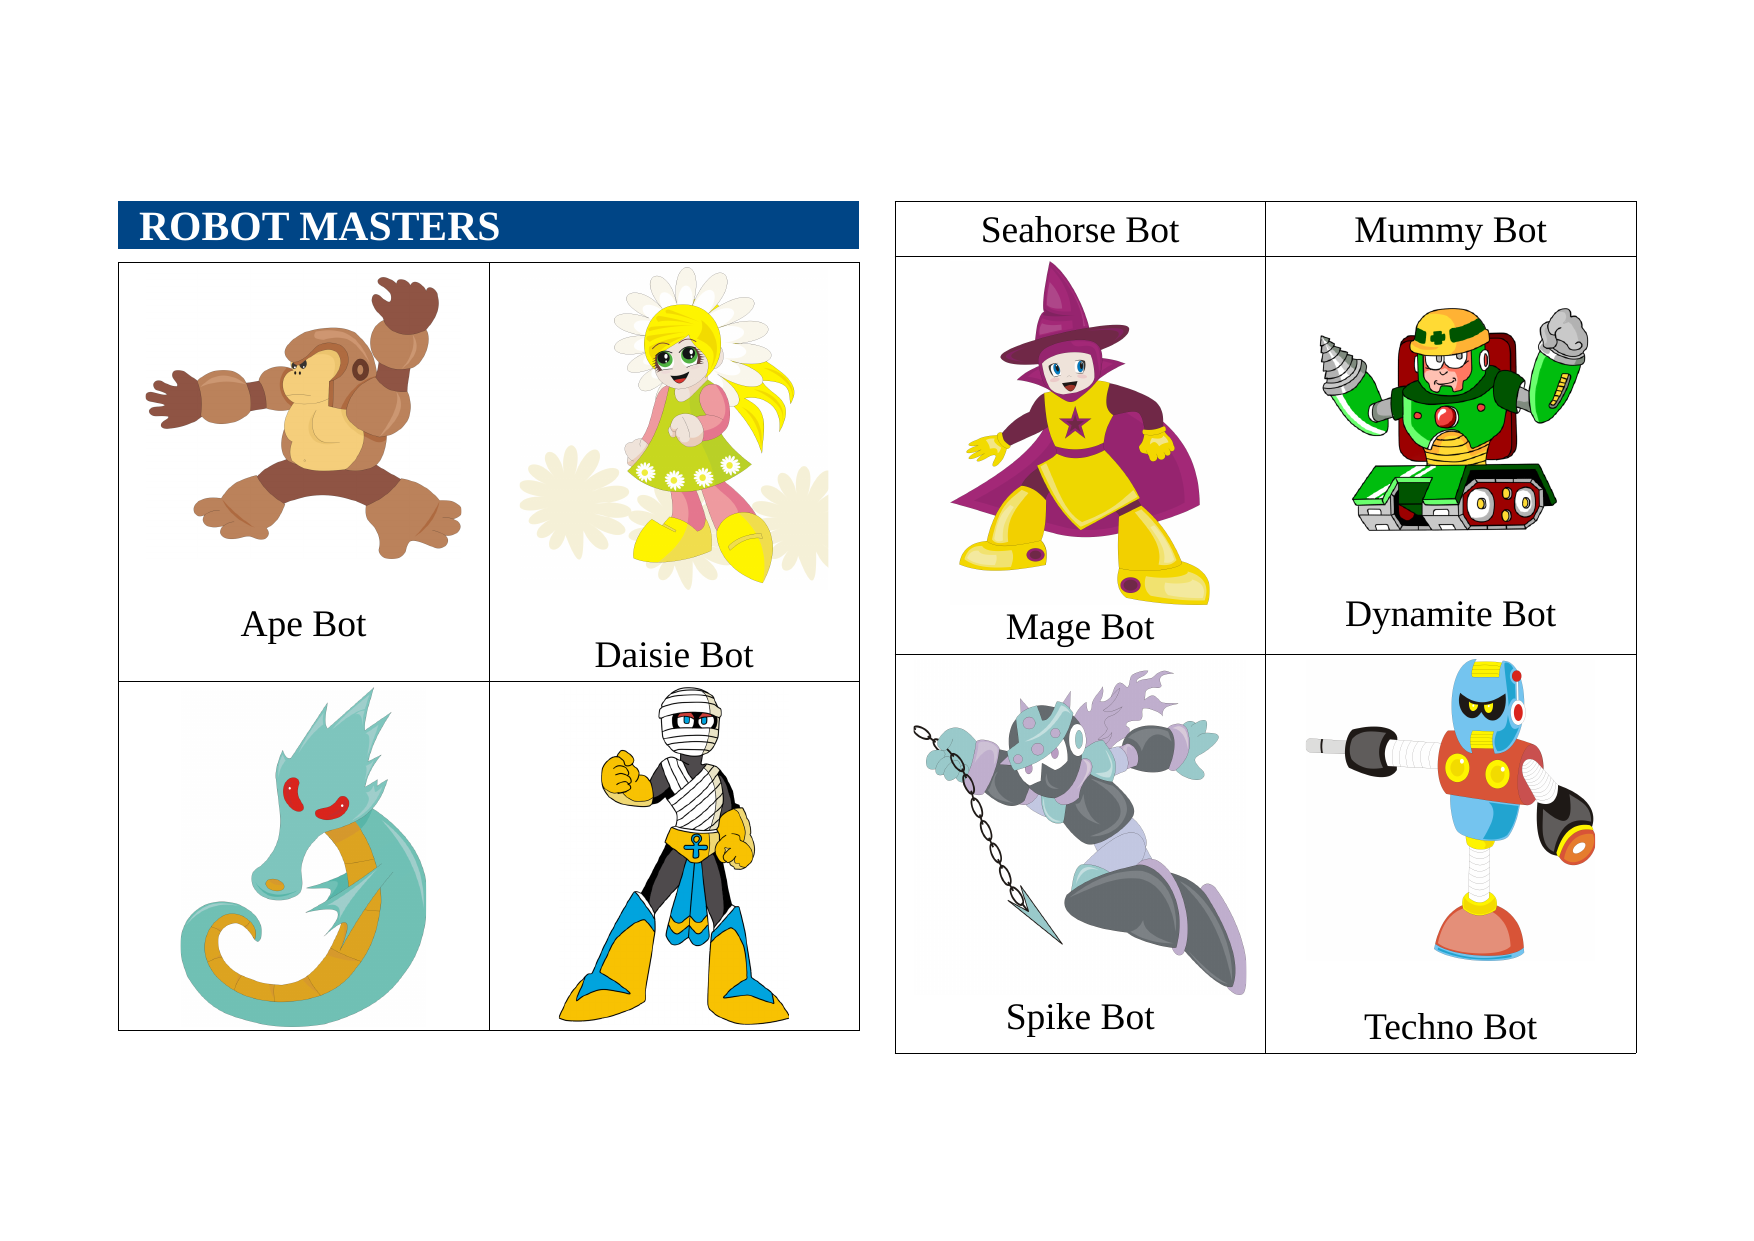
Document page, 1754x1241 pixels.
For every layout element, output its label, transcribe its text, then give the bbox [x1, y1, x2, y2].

subtitle Robot Masters [118, 201, 859, 249]
table_cell Mage Bot [896, 605, 1265, 653]
table_cell Spike Bot [896, 995, 1265, 1053]
table_header Ape Bot [119, 263, 489, 681]
table_cell [896, 655, 1265, 994]
table_cell [896, 257, 1265, 604]
picture [558, 687, 789, 1025]
table_cell [490, 682, 859, 1030]
picture [145, 267, 462, 559]
table_cell [119, 682, 489, 1030]
table_cell Mummy Bot [1266, 202, 1636, 256]
picture [1305, 659, 1596, 961]
table_header Daisie Bot [490, 590, 859, 681]
table_cell Techno Bot [1266, 655, 1636, 1053]
table_cell Dynamite Bot [1266, 257, 1636, 653]
picture [913, 659, 1247, 995]
picture [519, 267, 829, 590]
table_cell Seahorse Bot [896, 202, 1265, 256]
picture [1273, 275, 1612, 549]
picture [180, 687, 427, 1027]
table_header [490, 263, 859, 589]
picture [950, 261, 1210, 605]
